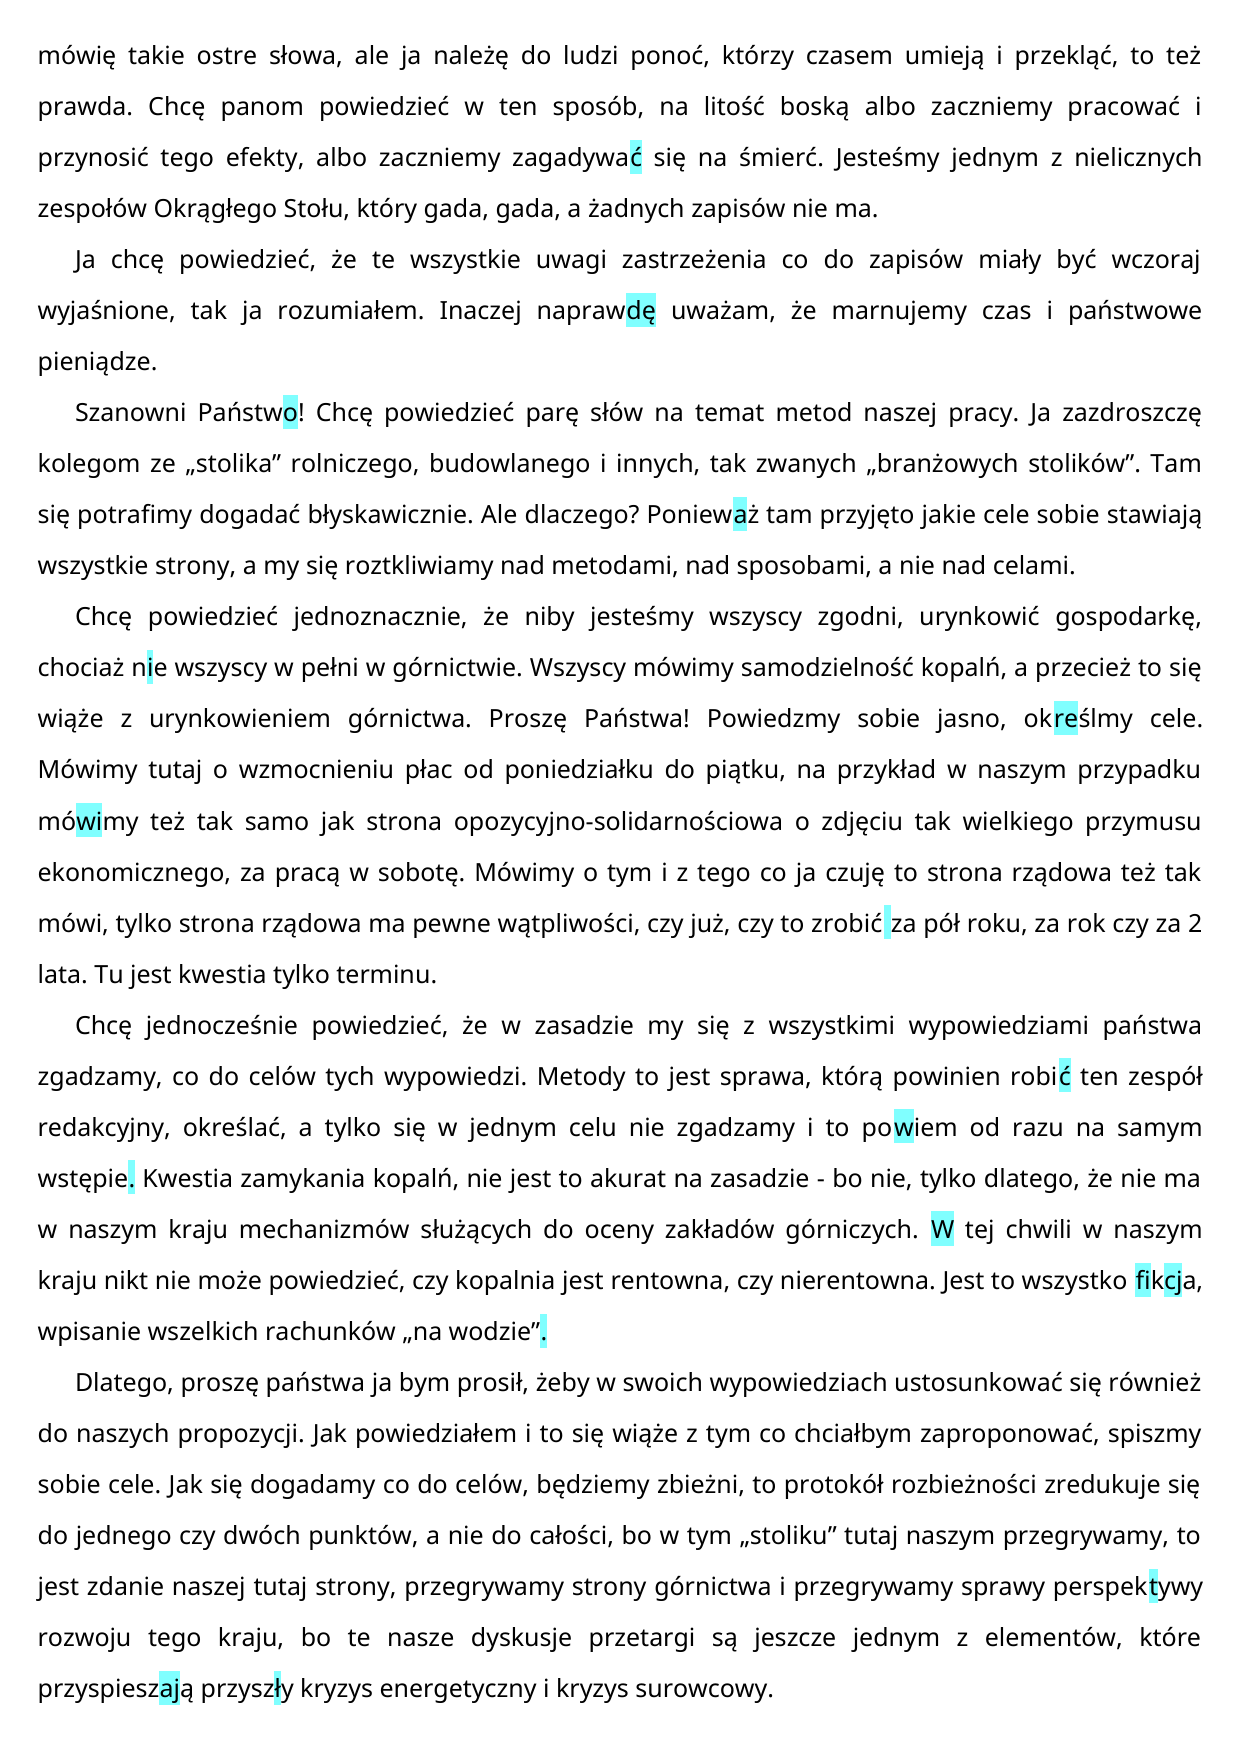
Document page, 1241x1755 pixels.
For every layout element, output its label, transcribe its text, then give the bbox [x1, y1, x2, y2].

text Ja chcę powiedzieć, że te wszystkie uwagi zastrzeżenia co do zapisów miały być wczoraj wyjaśnione, tak ja rozumiałem. Inaczej naprawdę uważam, że marnujemy czas i państwowe pieniądze. [37, 242, 1203, 378]
text Szanowni Państwo! Chcę powiedzieć parę słów na temat metod naszej pracy. Ja zazdroszczę kolegom ze „stolika” rolniczego, budowlanego i innych, tak zwanych „branżowych stolików”. Tam się potrafimy dogadać błyskawicznie. Ale dlaczego? Ponieważ tam przyjęto jakie cele sobie stawiają wszystkie strony, a my się roztkliwiamy nad metodami, nad sposobami, a nie nad celami. [37, 395, 1203, 582]
text Chcę powiedzieć jednoznacznie, że niby jesteśmy wszyscy zgodni, urynkowić gospodarkę, chociaż nie wszyscy w pełni w górnictwie. Wszyscy mówimy samodzielność kopalń, a przecież to się wiąże z urynkowieniem górnictwa. Proszę Państwa! Powiedzmy sobie jasno, określmy cele. Mówimy tutaj o wzmocnieniu płac od poniedziałku do piątku, na przykład w naszym przypadku mówimy też tak samo jak strona opozycyjno-solidarnościowa o zdjęciu tak wielkiego przymusu ekonomicznego, za pracą w sobotę. Mówimy o tym i z tego co ja czuję to strona rządowa też tak mówi, tylko strona rządowa ma pewne wątpliwości, czy już, czy to zrobić za pół roku, za rok czy za 2 lata. Tu jest kwestia tylko terminu. [37, 599, 1203, 990]
text Dlatego, proszę państwa ja bym prosił, żeby w swoich wypowiedziach ustosunkować się również do naszych propozycji. Jak powiedziałem i to się wiąże z tym co chciałbym zaproponować, spiszmy sobie cele. Jak się dogadamy co do celów, będziemy zbieżni, to protokół rozbieżności zredukuje się do jednego czy dwóch punktów, a nie do całości, bo w tym „stoliku” tutaj naszym przegrywamy, to jest zdanie naszej tutaj strony, przegrywamy strony górnictwa i przegrywamy sprawy perspektywy rozwoju tego kraju, bo te nasze dyskusje przetargi są jeszcze jednym z elementów, które przyspieszają przyszły kryzys energetyczny i kryzys surowcowy. [37, 1364, 1203, 1705]
text Chcę jednocześnie powiedzieć, że w zasadzie my się z wszystkimi wypowiedziami państwa zgadzamy, co do celów tych wypowiedzi. Metody to jest sprawa, którą powinien robić ten zespół redakcyjny, określać, a tylko się w jednym celu nie zgadzamy i to powiem od razu na samym wstępie. Kwestia zamykania kopalń, nie jest to akurat na zasadzie - bo nie, tylko dlatego, że nie ma w naszym kraju mechanizmów służących do oceny zakładów górniczych. W tej chwili w naszym kraju nikt nie może powiedzieć, czy kopalnia jest rentowna, czy nierentowna. Jest to wszystko fikcja, wpisanie wszelkich rachunków „na wodzie”. [37, 1007, 1203, 1348]
text mówię takie ostre słowa, ale ja należę do ludzi ponoć, którzy czasem umieją i przekląć, to też prawda. Chcę panom powiedzieć w ten sposób, na litość boską albo zaczniemy pracować i przynosić tego efekty, albo zaczniemy zagadywać się na śmierć. Jesteśmy jednym z nielicznych zespołów Okrągłego Stołu, który gada, gada, a żadnych zapisów nie ma. [37, 37, 1203, 225]
